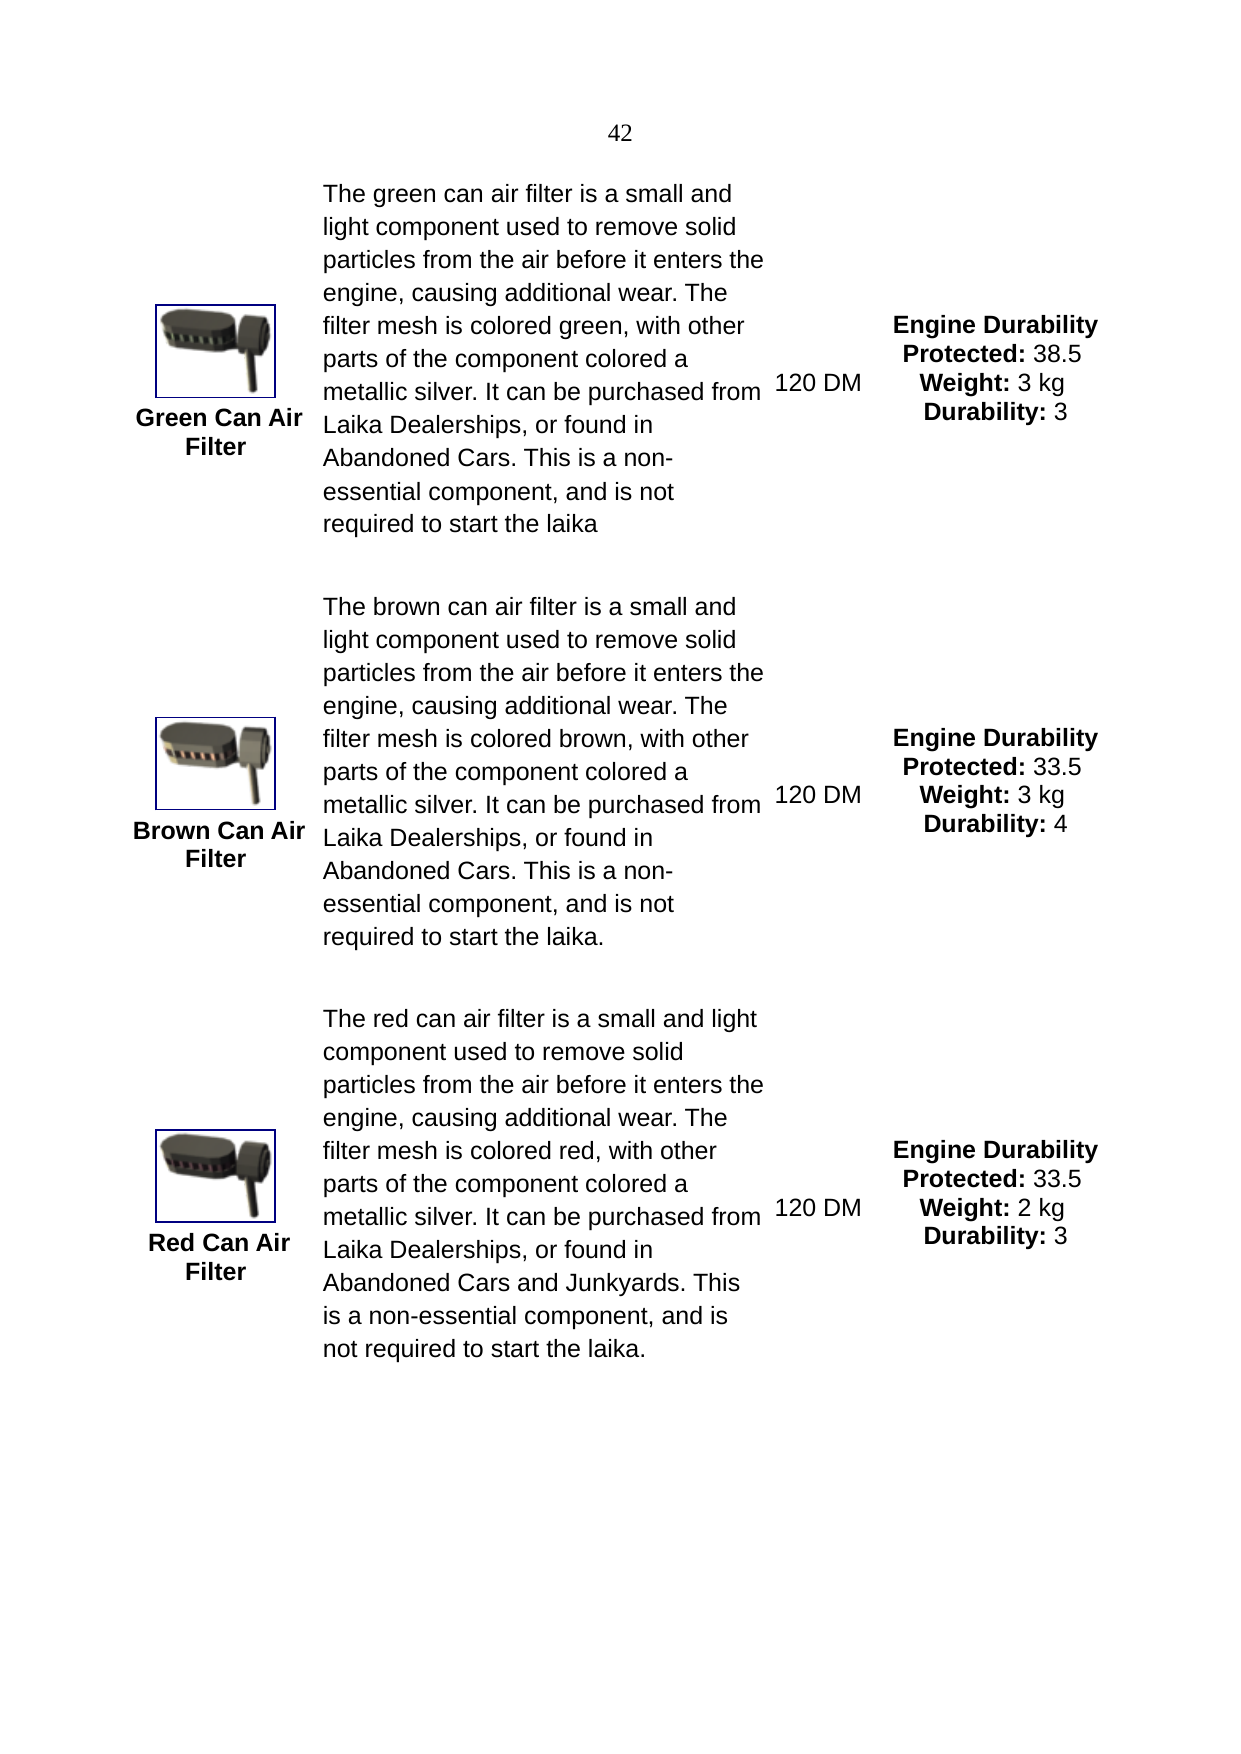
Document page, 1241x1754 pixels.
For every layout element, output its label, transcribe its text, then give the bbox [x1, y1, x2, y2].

table_cell 120 DM [768, 176, 868, 589]
picture [157, 1131, 274, 1221]
table_cell The green can air filter is a small and light component used to remove solid particles from the air before it enters the engine, causing additional wear. The filter mesh is colored green, with other parts of the component colored a metallic silver. It can be purchased from Laika Dealerships, or found in Abandoned Cars. This is a non-essential component, and is not required to start the laika [320, 176, 768, 589]
table_cell Engine Durability Protected: 38.5 Weight: 3 kg Durability: 3 [868, 176, 1123, 589]
table_cell The brown can air filter is a small and light component used to remove solid particles from the air before it enters the engine, causing additional wear. The filter mesh is colored brown, with other parts of the component colored a metallic silver. It can be purchased from Laika Dealerships, or found in Abandoned Cars. This is a non-essential component, and is not required to start the laika. [320, 589, 768, 1001]
table_cell Brown Can Air Filter [118, 589, 320, 1001]
picture [157, 306, 274, 397]
picture [157, 718, 274, 809]
table_cell Green Can Air Filter [118, 176, 320, 589]
table_cell 120 DM [768, 589, 868, 1001]
table_cell Engine Durability Protected: 33.5 Weight: 2 kg Durability: 3 [868, 1001, 1123, 1413]
table_cell Engine Durability Protected: 33.5 Weight: 3 kg Durability: 4 [868, 589, 1123, 1001]
table_cell The red can air filter is a small and light component used to remove solid particles from the air before it enters the engine, causing additional wear. The filter mesh is colored red, with other parts of the component colored a metallic silver. It can be purchased from Laika Dealerships, or found in Abandoned Cars and Junkyards. This is a non-essential component, and is not required to start the laika. [320, 1001, 768, 1413]
table_cell Red Can Air Filter [118, 1001, 320, 1413]
table_cell 120 DM [768, 1001, 868, 1413]
